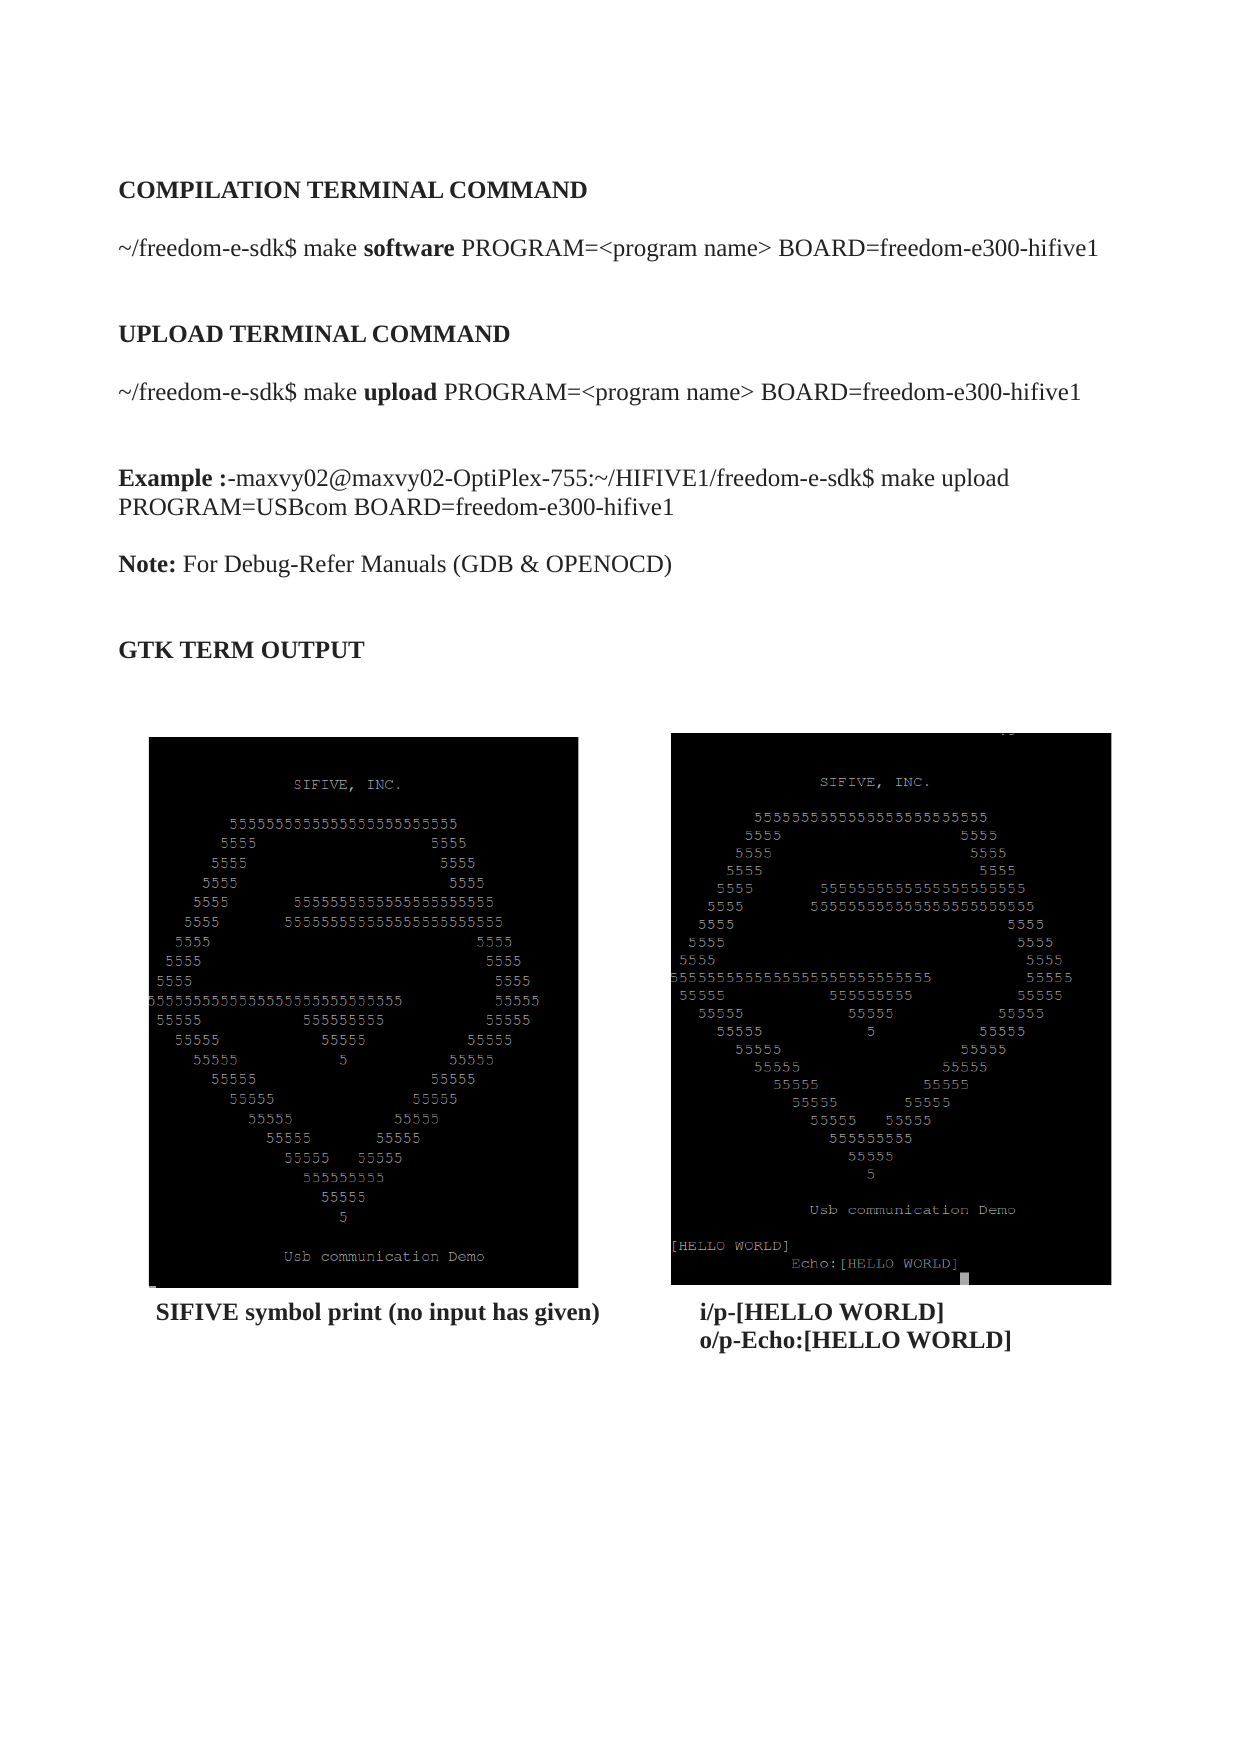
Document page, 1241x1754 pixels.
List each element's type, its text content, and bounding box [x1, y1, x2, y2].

text Example :-maxvy02@maxvy02-OptiPlex-755:~/HIFIVE1/freedom-e-sdk$ make upload PROGRAM=USBcom BOARD=freedom-e300-hifive1 [118, 463, 1122, 521]
picture [671, 733, 778, 1285]
text UPLOAD TERMINAL COMMAND [118, 319, 1122, 348]
text COMPILATION TERMINAL COMMAND [118, 176, 1122, 204]
text o/p-Echo:[HELLO WORLD] [118, 1326, 1122, 1354]
text ~/freedom-e-sdk$ make software PROGRAM=<program name> BOARD=freedom-e300-hifive1 [118, 233, 1122, 262]
picture [148, 737, 253, 1288]
text SIFIVE symbol print (no input has given) i/p-[HELLO WORLD] [118, 1297, 1122, 1326]
text Note: For Debug-Refer Manuals (GDB & OPENOCD) [118, 549, 1122, 578]
text ~/freedom-e-sdk$ make upload PROGRAM=<program name> BOARD=freedom-e300-hifive1 [118, 377, 1122, 406]
text GTK TERM OUTPUT [118, 636, 1122, 664]
